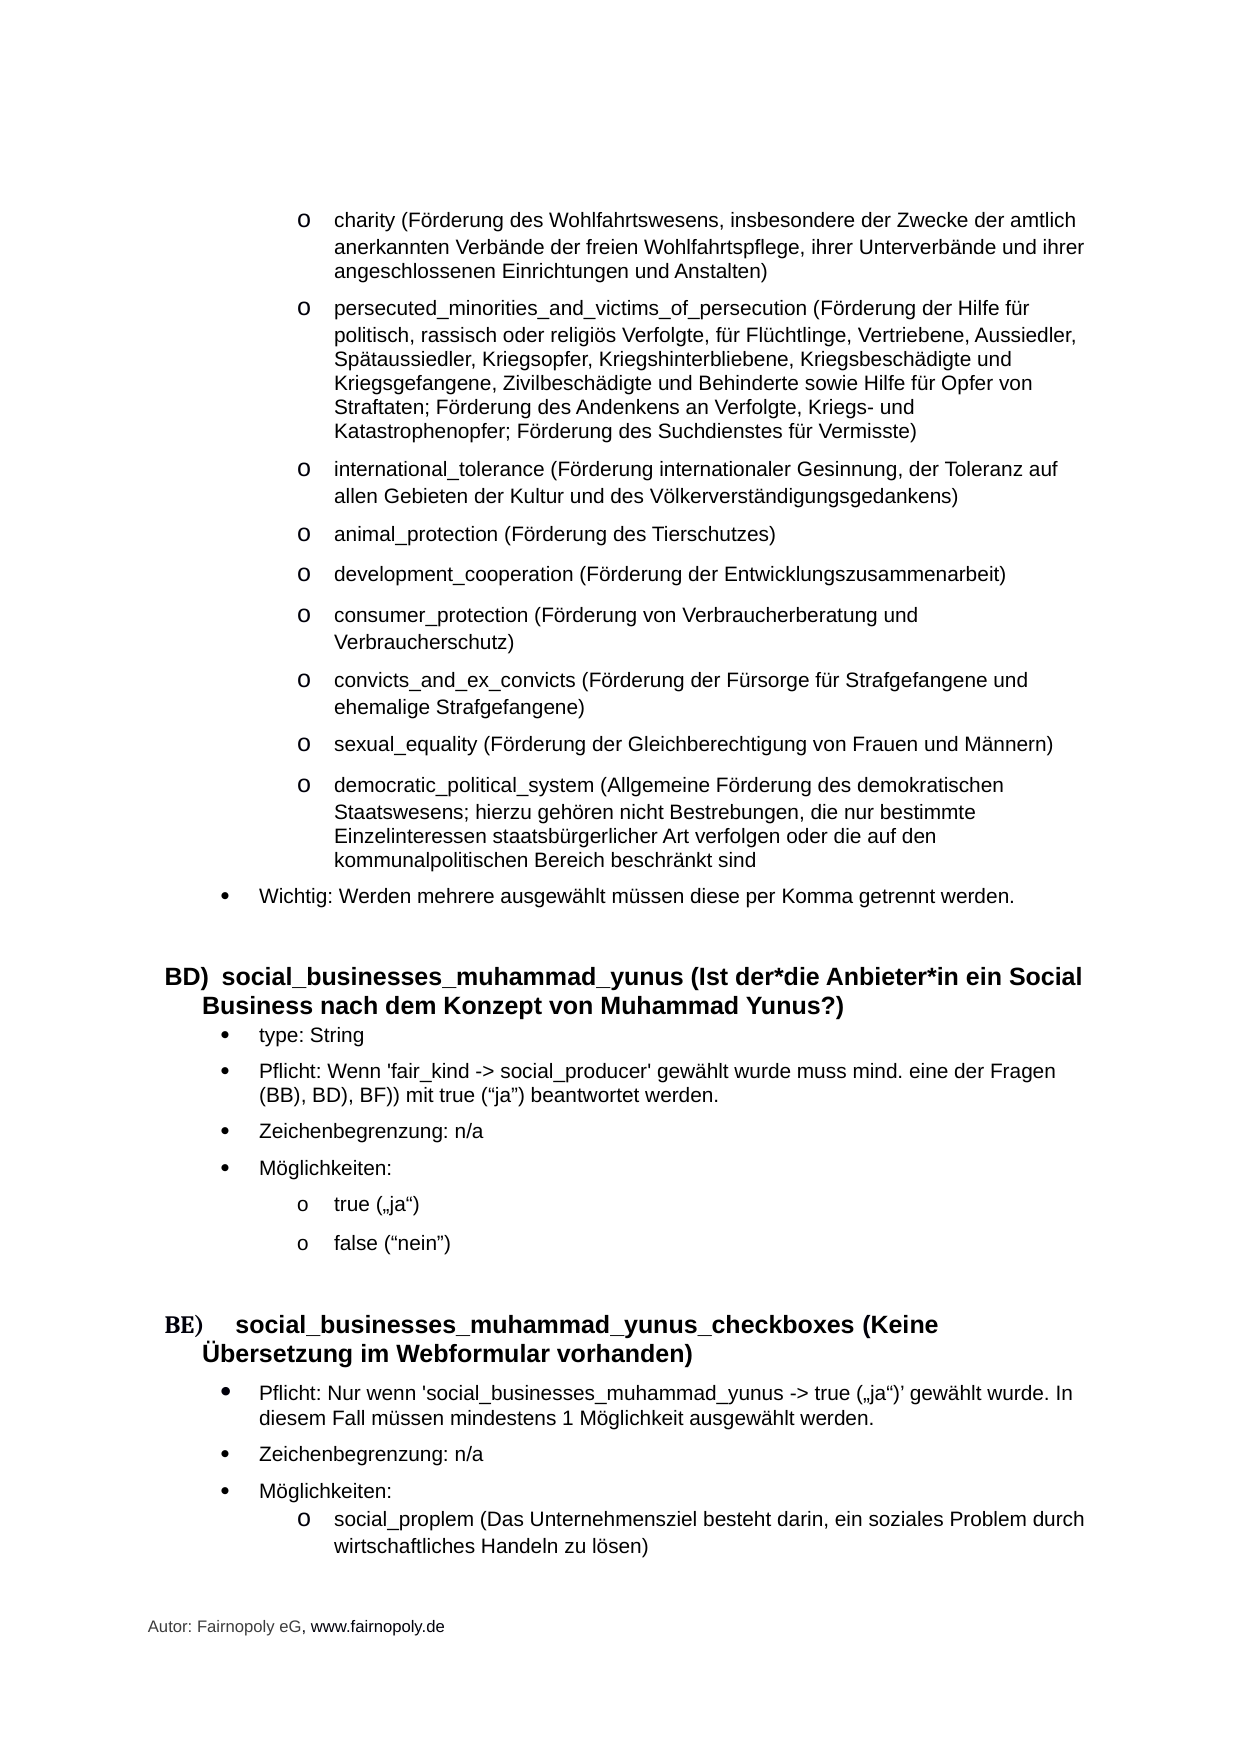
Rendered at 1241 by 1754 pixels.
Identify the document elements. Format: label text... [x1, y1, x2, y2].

list sexual_equality (Förderung der Gleichberechtigung von Frauen und Männern) [296, 731, 1093, 759]
list democratic_political_system (Allgemeine Förderung des demokratischen Staatswesens; hierzu gehören nicht Bestrebungen, die nur bestimmte Einzelinteressen staatsbürgerlicher Art verfolgen oder die auf den kommunalpolitischen Bereich beschränkt sind [296, 772, 1093, 872]
list Möglichkeiten: [221, 1478, 1093, 1502]
list convicts_and_ex_convicts (Förderung der Fürsorge für Strafgefangene und ehemalige Strafgefangene) [296, 666, 1093, 719]
list animal_protection (Förderung des Tierschutzes) [296, 520, 1093, 548]
list Pflicht: Nur wenn 'social_businesses_muhammad_yunus -> true („ja“)’ gewählt wurde. In diesem Fall müssen mindestens 1 Möglichkeit ausgewählt werden. [221, 1381, 1093, 1429]
list Pflicht: Wenn 'fair_kind -> social_producer' gewählt wurde muss mind. eine der Fragen (BB), BD), BF)) mit true (“ja”) beantwortet werden. [221, 1059, 1093, 1107]
list true („ja“) [296, 1192, 1093, 1218]
list social_businesses_muhammad_yunus_checkboxes (Keine Übersetzung im Webformular vorhanden) [164, 1310, 1093, 1368]
list social_proplem (Das Unternehmensziel besteht darin, ein soziales Problem durch wirtschaftliches Handeln zu lösen) [296, 1505, 1093, 1558]
list charity (Förderung des Wohlfahrtswesens, insbesondere der Zwecke der amtlich anerkannten Verbände der freien Wohlfahrtspflege, ihrer Unterverbände und ihrer angeschlossenen Einrichtungen und Anstalten) [296, 206, 1093, 283]
list type: String [221, 1022, 1093, 1046]
list social_businesses_muhammad_yunus (Ist der*die Anbieter*in ein Social Business nach dem Konzept von Muhammad Yunus?) [164, 962, 1093, 1019]
list international_tolerance (Förderung internationaler Gesinnung, der Toleranz auf allen Gebieten der Kultur und des Völkerverständigungsgedankens) [296, 456, 1093, 508]
list consumer_protection (Förderung von Verbraucherberatung und Verbraucherschutz) [296, 602, 1093, 654]
list Möglichkeiten: [221, 1156, 1093, 1180]
list persecuted_minorities_and_victims_of_persecution (Förderung der Hilfe für politisch, rassisch oder religiös Verfolgte, für Flüchtlinge, Vertriebene, Aussiedler, Spätaussiedler, Kriegsopfer, Kriegshinterbliebene, Kriegsbeschädigte und Kriegsgefangene, Zivilbeschädigte und Behinderte sowie Hilfe für Opfer von Straftaten; Förderung des Andenkens an Verfolgte, Kriegs- und Katastrophenopfer; Förderung des Suchdienstes für Vermisste) [296, 295, 1093, 443]
list Wichtig: Werden mehrere ausgewählt müssen diese per Komma getrennt werden. [221, 884, 1093, 908]
list false (“nein”) [296, 1230, 1093, 1256]
list Zeichenbegrenzung: n/a [221, 1442, 1093, 1466]
list development_cooperation (Förderung der Entwicklungszusammenarbeit) [296, 561, 1093, 589]
list Zeichenbegrenzung: n/a [221, 1119, 1093, 1143]
